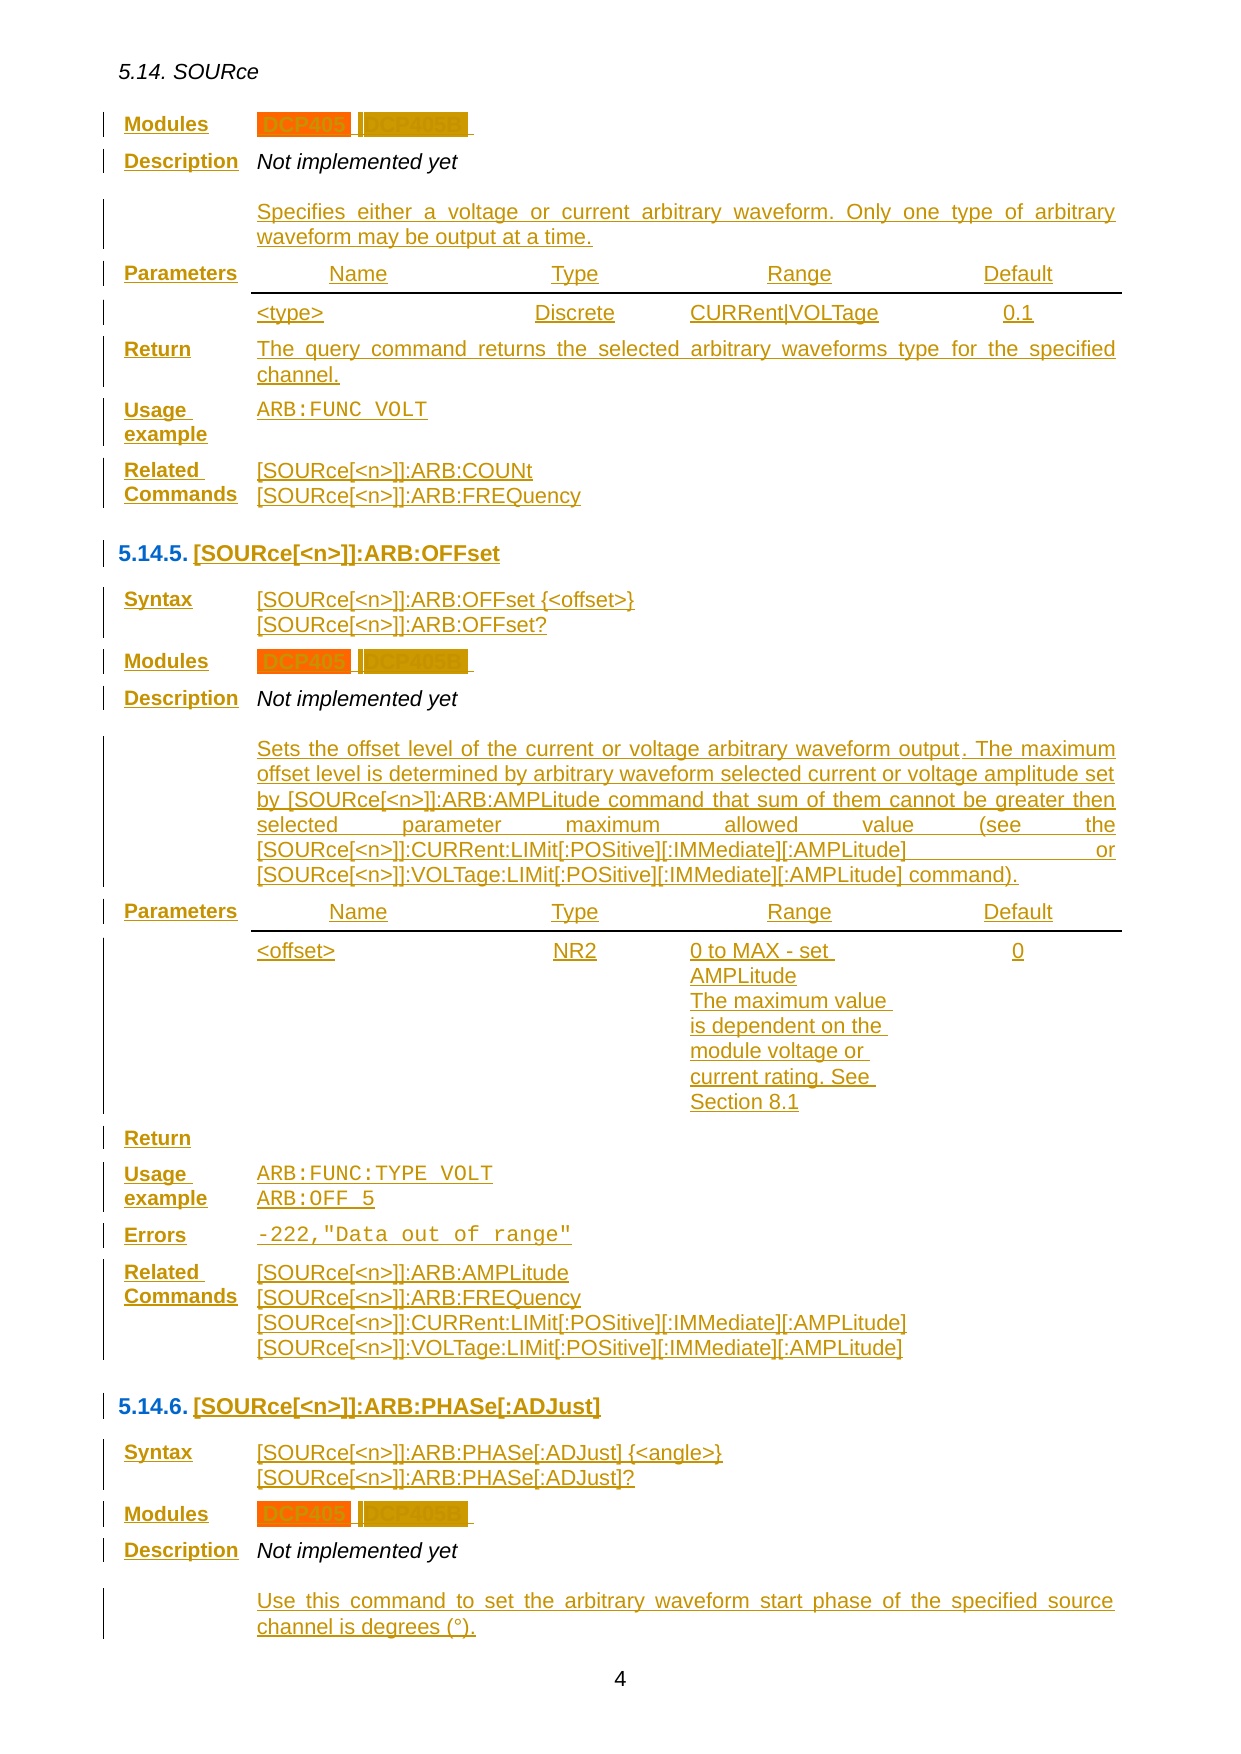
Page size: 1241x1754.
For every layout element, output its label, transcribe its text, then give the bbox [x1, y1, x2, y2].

table_cell DCP405 DCP405B [251, 643, 1122, 680]
table_cell 0.1 [914, 294, 1122, 331]
table_cell Name [251, 893, 465, 930]
table_header [SOURce[<n>]]:ARB:PHASe[:ADJust] {<angle>} [SOURce[<n>]]:ARB:PHASe[:ADJust]? [251, 1434, 1122, 1496]
table_cell Discrete [465, 294, 684, 331]
table_cell ARB:FUNC VOLT [251, 393, 1122, 452]
table_cell ARB:FUNC:TYPE VOLT ARB:OFF 5 [251, 1156, 1122, 1217]
table_cell 0 to MAX - set AMPLitude The maximum value is dependent on the module voltage or current rating. See Section 8.1 [684, 932, 914, 1120]
subtitle [SOURce[<n>]]:ARB:OFFset [118, 540, 1122, 567]
table_cell CURRent|VOLTage [684, 294, 914, 331]
table_cell Default [914, 255, 1122, 292]
subtitle [SOURce[<n>]]:ARB:PHASe[:ADJust] [118, 1393, 1122, 1419]
table_cell Related Commands [118, 452, 251, 514]
table_cell <type> [251, 294, 465, 331]
table_header Syntax [118, 1434, 251, 1496]
table_cell DCP405 DCP405B [251, 1496, 1122, 1532]
table_cell Related Commands [118, 1254, 251, 1366]
table_cell Usage example [118, 1156, 251, 1217]
table_cell Description [118, 143, 251, 255]
table_cell Name [251, 255, 465, 292]
table_cell Not implemented yet Sets the offset level of the current or voltage arbitrary waveform output. The maximum offset level is determined by arbitrary waveform selected current or voltage amplitude set by [SOURce[<n>]]:ARB:AMPLitude command that sum of them cannot be greater then selected parameter maximum allowed value (see the [SOURce[<n>]]:CURRent:LIMit[:POSitive][:IMMediate][:AMPLitude] or [SOURce[<n>]]:VOLTage:LIMit[:POSitive][:IMMediate][:AMPLitude] command). [251, 680, 1122, 893]
table_cell [SOURce[<n>]]:ARB:COUNt [SOURce[<n>]]:ARB:FREQuency [251, 452, 1122, 514]
table_cell Usage example [118, 393, 251, 452]
table_cell Return [118, 1120, 251, 1156]
table_cell Description [118, 680, 251, 893]
table_cell 0 [914, 932, 1122, 1120]
table_cell Parameters [118, 893, 251, 1120]
table_cell Type [465, 255, 684, 292]
table_header [SOURce[<n>]]:ARB:OFFset {<offset>} [SOURce[<n>]]:ARB:OFFset? [251, 581, 1122, 643]
table_cell Range [684, 255, 914, 292]
table_cell Default [914, 893, 1122, 930]
table_cell Parameters [118, 255, 251, 331]
table_cell [SOURce[<n>]]:ARB:AMPLitude [SOURce[<n>]]:ARB:FREQuency [SOURce[<n>]]:CURRent:LIMit[:POSitive][:IMMediate][:AMPLitude] [SOURce[<n>]]:VOLTage:LIMit[:POSitive][:IMMediate][:AMPLitude] [251, 1254, 1122, 1366]
table_cell [251, 1120, 1122, 1156]
table_cell Return [118, 331, 251, 392]
table_cell Not implemented yet Use this command to set the arbitrary waveform start phase of the specified source channel is degrees (°). [251, 1532, 1122, 1644]
table_header Syntax [118, 581, 251, 643]
table_cell The query command returns the selected arbitrary waveforms type for the specified channel. [251, 331, 1122, 392]
table_cell NR2 [465, 932, 684, 1120]
table_cell Modules [118, 643, 251, 680]
table_cell Errors [118, 1218, 251, 1254]
table_cell Type [465, 893, 684, 930]
table_cell Range [684, 893, 914, 930]
table_cell -222,"Data out of range" [251, 1218, 1122, 1254]
table_cell Description [118, 1532, 251, 1644]
table_cell Not implemented yet Specifies either a voltage or current arbitrary waveform. Only one type of arbitrary waveform may be output at a time. [251, 143, 1122, 255]
table_cell Modules [118, 106, 251, 143]
table_cell Modules [118, 1496, 251, 1532]
table_cell DCP405 DCP405B [251, 106, 1122, 143]
table_cell <offset> [251, 932, 465, 1120]
